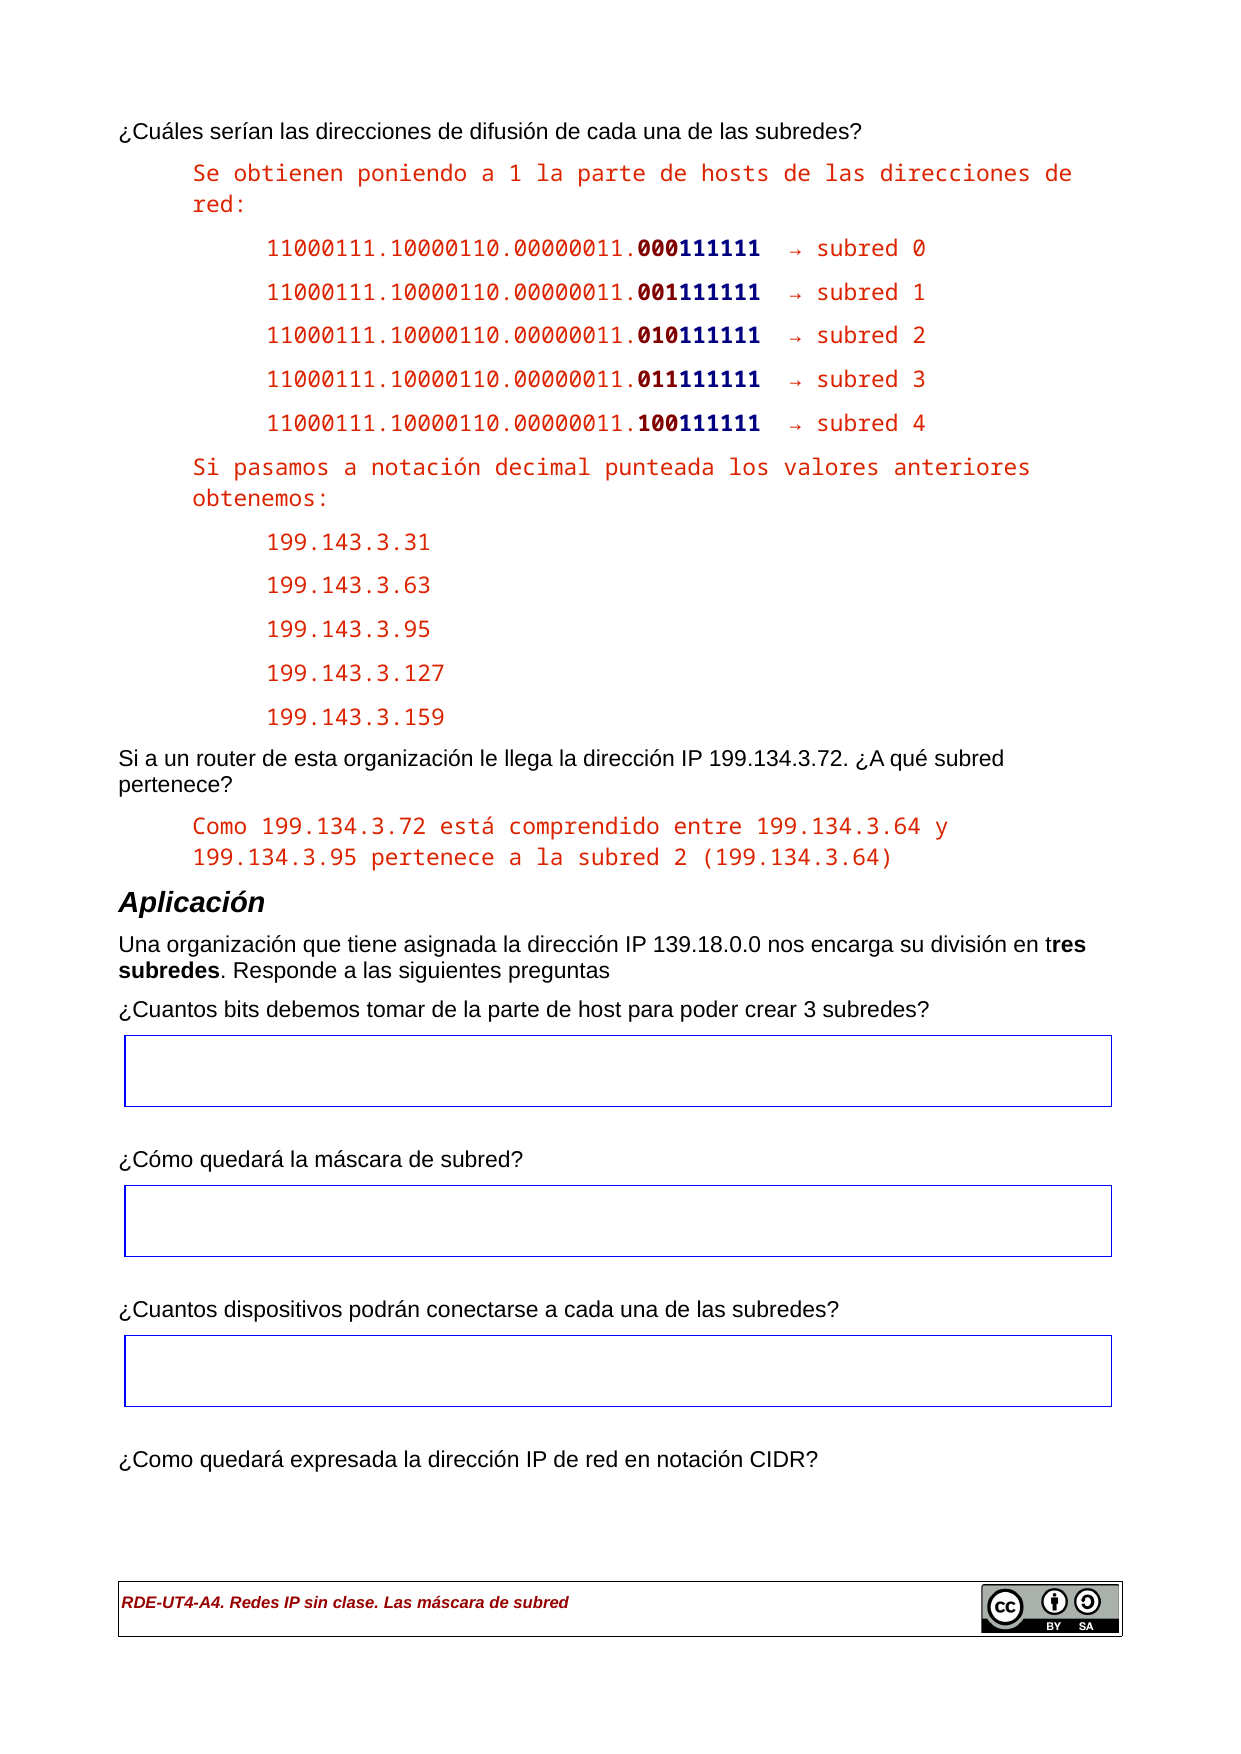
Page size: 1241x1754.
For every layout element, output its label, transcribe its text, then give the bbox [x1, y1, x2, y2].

picture [981, 1584, 1119, 1633]
text 11000111.10000110.00000011.100111111 → subred 4 [266, 407, 1122, 438]
text 199.143.3.31 [266, 526, 1122, 557]
text Si pasamos a notación decimal punteada los valores anteriores obtenemos: [192, 451, 1122, 513]
text 11000111.10000110.00000011.001111111 → subred 1 [266, 276, 1122, 307]
text 11000111.10000110.00000011.011111111 → subred 3 [266, 363, 1122, 394]
text 199.143.3.95 [266, 613, 1122, 644]
table_header [126, 1336, 1111, 1406]
table_header [126, 1036, 1111, 1106]
table_header [126, 1186, 1111, 1256]
subtitle Aplicación [118, 885, 1122, 918]
text ¿Cuantos bits debemos tomar de la parte de host para poder crear 3 subredes? [118, 996, 1122, 1022]
text 199.143.3.63 [266, 569, 1122, 601]
text ¿Cuáles serían las direcciones de difusión de cada una de las subredes? [118, 118, 1122, 144]
text 11000111.10000110.00000011.000111111 → subred 0 [266, 232, 1122, 263]
text 199.143.3.127 [266, 657, 1122, 688]
text 11000111.10000110.00000011.010111111 → subred 2 [266, 319, 1122, 351]
text Una organización que tiene asignada la dirección IP 139.18.0.0 nos encarga su división en tres subredes. Responde a las siguientes preguntas [118, 931, 1122, 983]
text 199.143.3.159 [266, 701, 1122, 732]
text ¿Como quedará expresada la dirección IP de red en notación CIDR? [118, 1446, 1122, 1472]
text Si a un router de esta organización le llega la dirección IP 199.134.3.72. ¿A qué subred pertenece? [118, 744, 1122, 797]
text Se obtienen poniendo a 1 la parte de hosts de las direcciones de red: [192, 157, 1122, 219]
text ¿Cómo quedará la máscara de subred? [118, 1146, 1122, 1172]
text Como 199.134.3.72 está comprendido entre 199.134.3.64 y 199.134.3.95 pertenece a la subred 2 (199.134.3.64) [192, 810, 1122, 872]
text ¿Cuantos dispositivos podrán conectarse a cada una de las subredes? [118, 1296, 1122, 1322]
